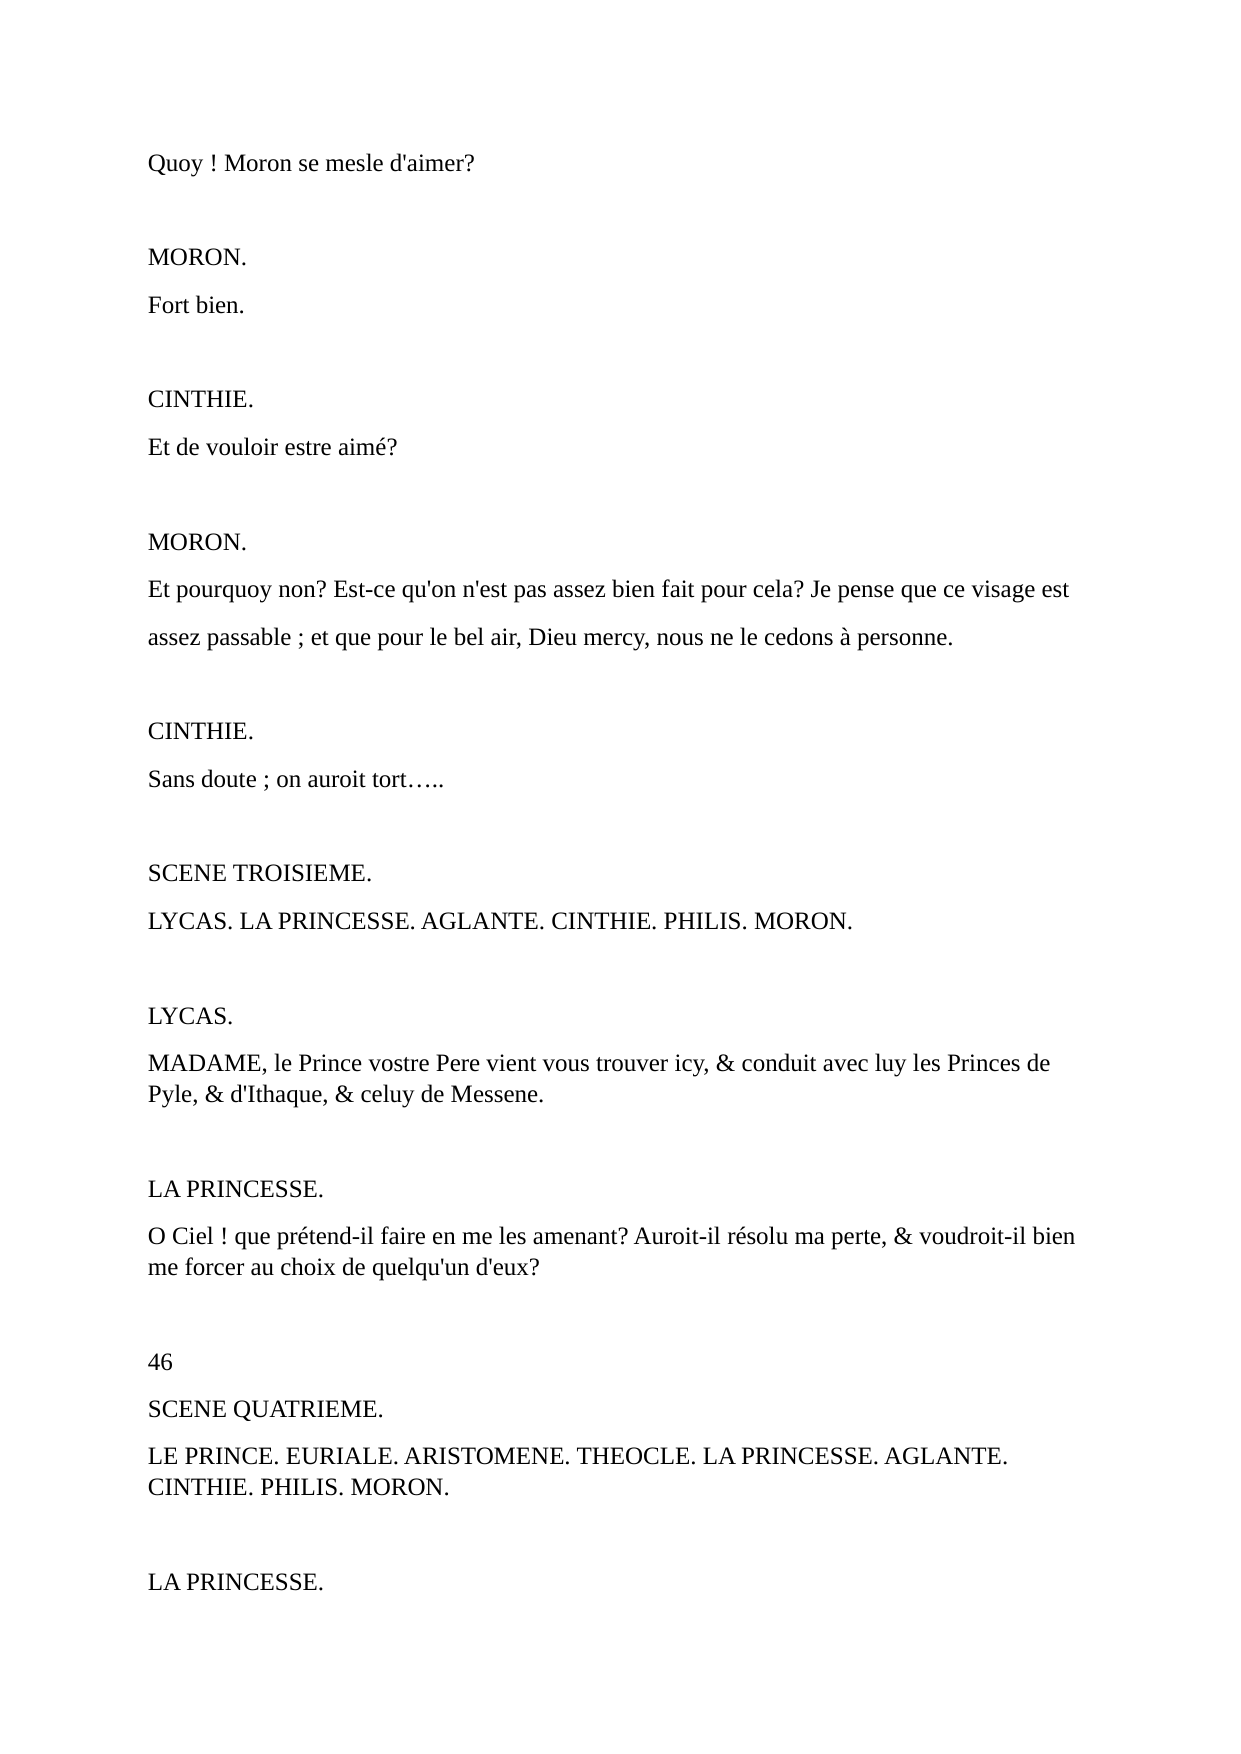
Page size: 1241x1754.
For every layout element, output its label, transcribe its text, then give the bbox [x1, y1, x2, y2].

text SCENE TROISIEME. [148, 858, 1093, 887]
text assez passable ; et que pour le bel air, Dieu mercy, nous ne le cedons à personne. [148, 622, 1093, 650]
text MADAME, le Prince vostre Pere vient vous trouver icy, & conduit avec luy les Princes de Pyle, & d'Ithaque, & celuy de Messene. [148, 1048, 1093, 1108]
text LYCAS. LA PRINCESSE. AGLANTE. CINTHIE. PHILIS. MORON. [148, 906, 1093, 935]
text CINTHIE. [148, 384, 1093, 413]
text LYCAS. [148, 1001, 1093, 1029]
text SCENE QUATRIEME. [148, 1394, 1093, 1423]
text Quoy ! Moron se mesle d'aimer? [148, 148, 1093, 176]
text CINTHIE. [148, 716, 1093, 745]
text LE PRINCE. EURIALE. ARISTOMENE. THEOCLE. LA PRINCESSE. AGLANTE. CINTHIE. PHILIS. MORON. [148, 1441, 1093, 1501]
text 46 [148, 1347, 1093, 1375]
text Fort bien. [148, 290, 1093, 318]
text O Ciel ! que prétend-il faire en me les amenant? Auroit-il résolu ma perte, & voudroit-il bien me forcer au choix de quelqu'un d'eux? [148, 1221, 1093, 1281]
text Sans doute ; on auroit tort….. [148, 764, 1093, 792]
text MORON. [148, 242, 1093, 271]
text Et pourquoy non? Est-ce qu'on n'est pas assez bien fait pour cela? Je pense que ce visage est [148, 574, 1093, 603]
text MORON. [148, 527, 1093, 556]
text LA PRINCESSE. [148, 1567, 1093, 1596]
text Et de vouloir estre aimé? [148, 432, 1093, 461]
text LA PRINCESSE. [148, 1174, 1093, 1202]
